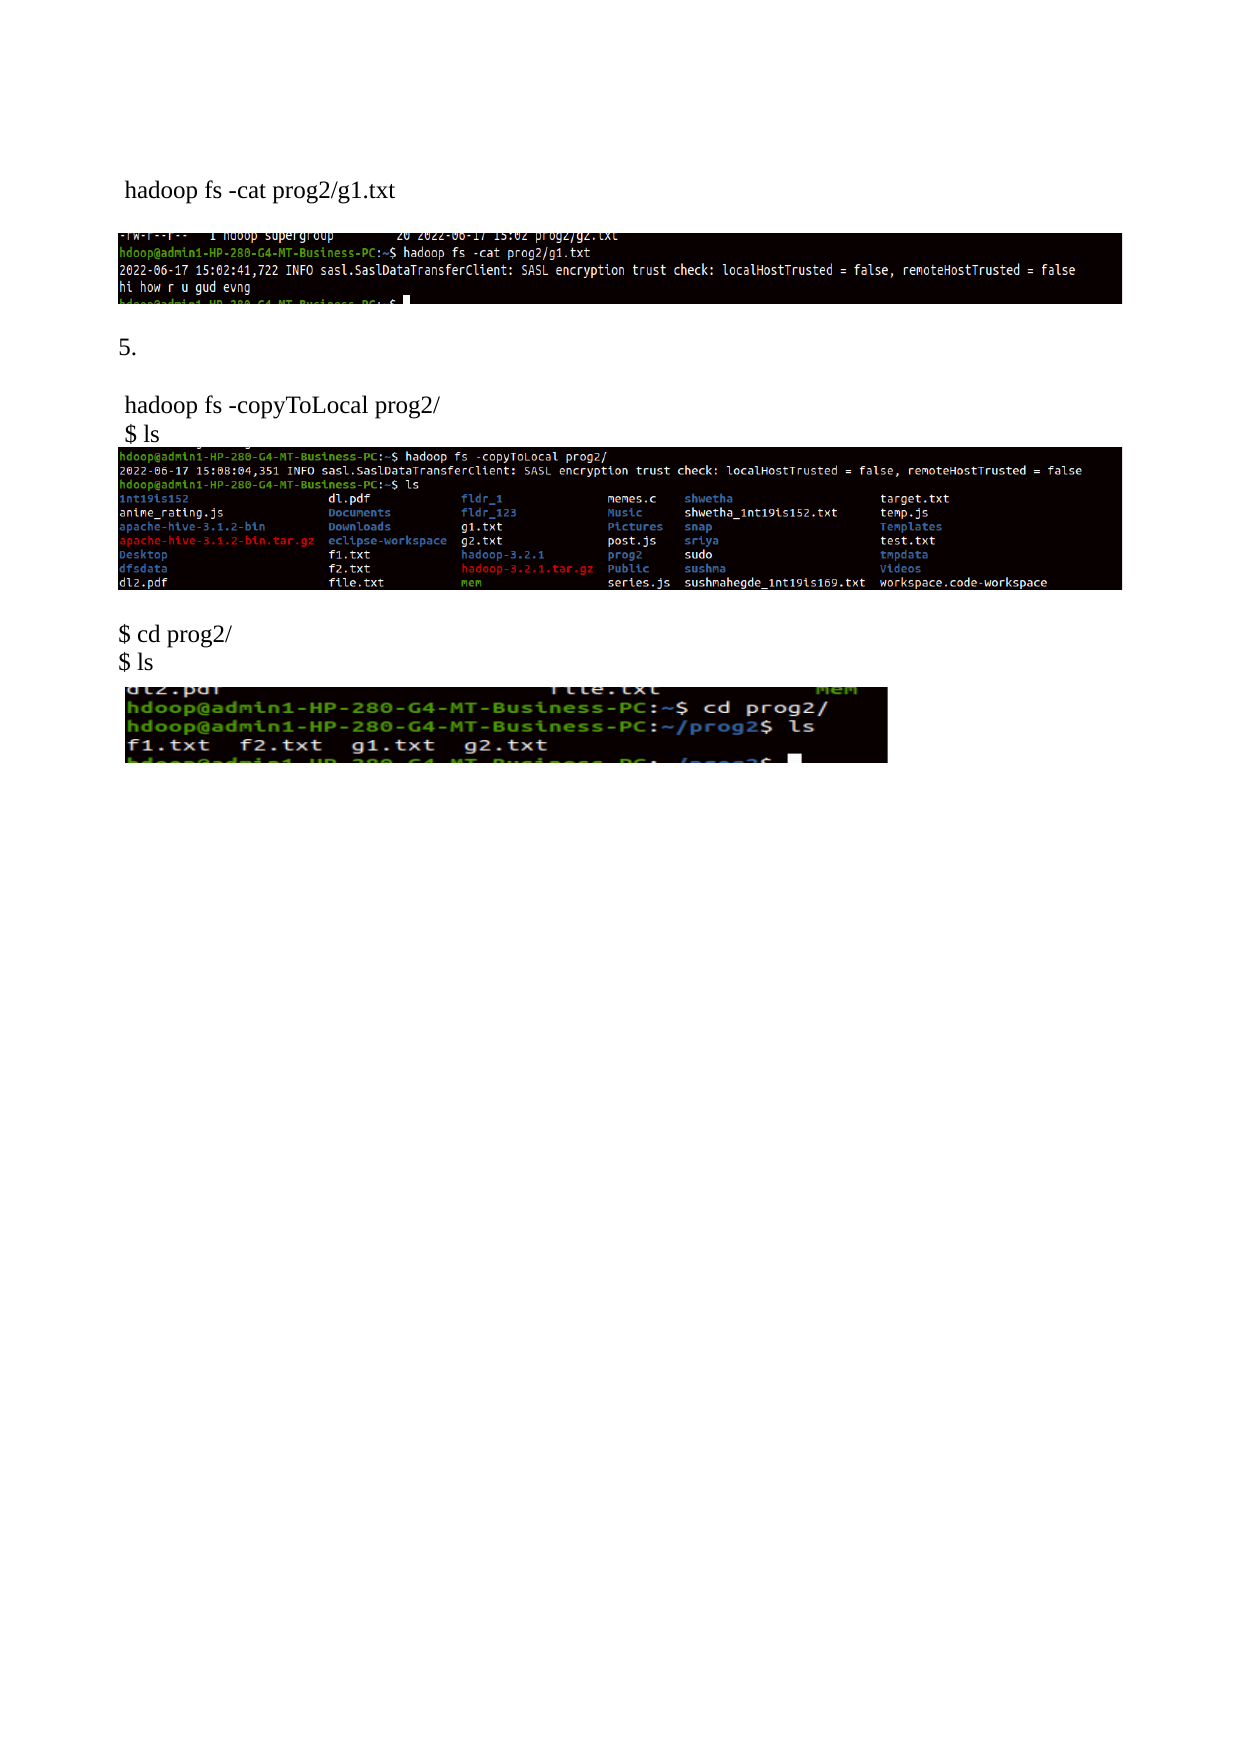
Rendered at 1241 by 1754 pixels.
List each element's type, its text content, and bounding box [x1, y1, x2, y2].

text 5. [118, 332, 1122, 361]
text $ ls [118, 419, 1122, 447]
text $ cd prog2/ [118, 619, 1122, 647]
text $ ls [118, 647, 1122, 676]
picture [118, 233, 1123, 304]
picture [118, 447, 1123, 590]
text hadoop fs -cat prog2/g1.txt [118, 176, 1122, 204]
text hadoop fs -copyToLocal prog2/ [118, 390, 1122, 419]
picture [125, 687, 888, 763]
